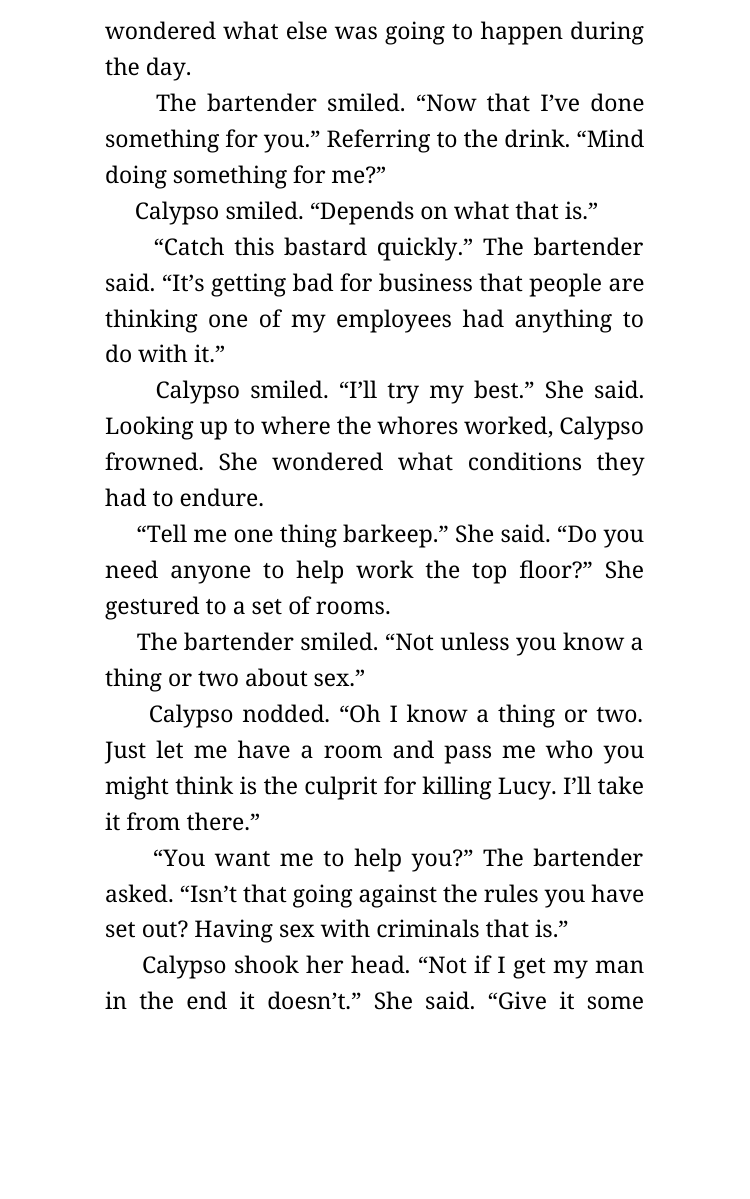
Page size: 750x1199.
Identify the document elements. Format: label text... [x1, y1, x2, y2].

text Calypso smiled. “I’ll try my best.” She said. Looking up to where the whores worked, Calypso frowned. She wondered what conditions they had to endure. [105, 374, 645, 513]
text Calypso shook her head. “Not if I get my man in the end it doesn’t.” She said. “Give it some [105, 949, 645, 1017]
text “Catch this bastard quickly.” The bartender said. “It’s getting bad for business that people are thinking one of my employees had anything to do with it.” [105, 231, 645, 370]
text wondered what else was going to happen during the day. [105, 15, 645, 82]
text Calypso smiled. “Depends on what that is.” [105, 195, 645, 226]
text The bartender smiled. “Now that I’ve done something for you.” Referring to the drink. “Mind doing something for me?” [105, 87, 645, 190]
text “You want me to help you?” The bartender asked. “Isn’t that going against the rules you have set out? Having sex with criminals that is.” [105, 842, 645, 945]
text Calypso nodded. “Oh I know a thing or two. Just let me have a room and pass me who you might think is the culprit for killing Lucy. I’ll take it from there.” [105, 698, 645, 837]
text “Tell me one thing barkeep.” She said. “Do you need anyone to help work the top floor?” She gestured to a set of rooms. [105, 518, 645, 621]
text The bartender smiled. “Not unless you know a thing or two about sex.” [105, 626, 645, 693]
